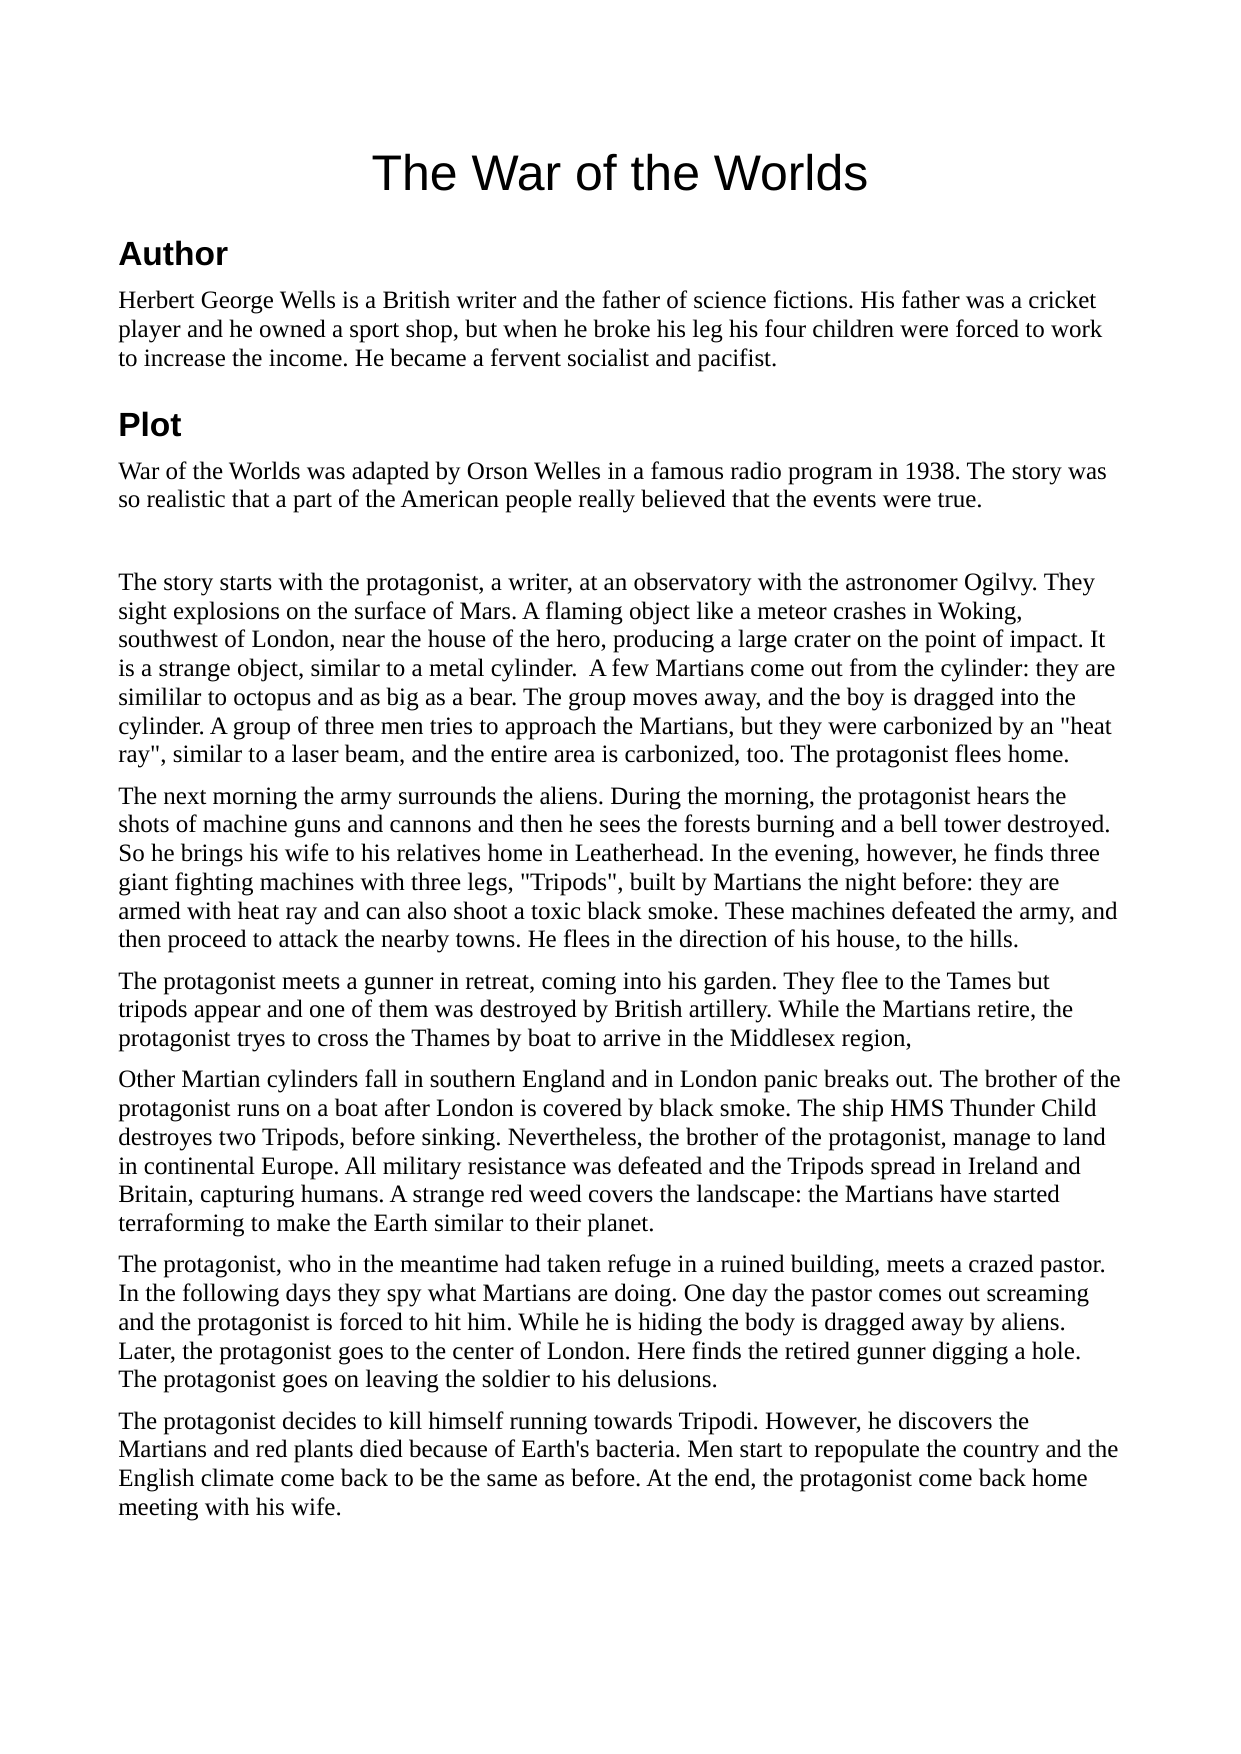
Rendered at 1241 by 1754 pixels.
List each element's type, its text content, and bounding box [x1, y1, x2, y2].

text Herbert George Wells is a British writer and the father of science fictions. His father was a cricket player and he owned a sport shop, but when he broke his leg his four children were forced to work to increase the income. He became a fervent socialist and pacifist. [118, 285, 1122, 371]
text Other Martian cylinders fall in southern England and in London panic breaks out. The brother of the protagonist runs on a boat after London is covered by black smoke. The ship HMS Thunder Child destroyes two Tripods, before sinking. Nevertheless, the brother of the protagonist, manage to land in continental Europe. All military resistance was defeated and the Tripods spread in Ireland and Britain, capturing humans. A strange red weed covers the landscape: the Martians have started terraforming to make the Earth similar to their planet. [118, 1064, 1122, 1237]
text The protagonist, who in the meantime had taken refuge in a ruined building, meets a crazed pastor. In the following days they spy what Martians are doing. One day the pastor comes out screaming and the protagonist is forced to hit him. While he is hiding the body is dragged away by aliens. Later, the protagonist goes to the center of London. Here finds the retired gunner digging a hole. The protagonist goes on leaving the soldier to his delusions. [118, 1249, 1122, 1393]
text The protagonist decides to kill himself running towards Tripodi. However, he discovers the Martians and red plants died because of Earth's bacteria. Men start to repopulate the country and the English climate come back to be the same as before. At the end, the protagonist come back home meeting with his wife. [118, 1406, 1122, 1521]
text War of the Worlds was adapted by Orson Welles in a famous radio program in 1938. The story was so realistic that a part of the American people really believed that the events were true. [118, 456, 1122, 513]
subtitle The War of the Worlds [118, 143, 1122, 201]
text The protagonist meets a gunner in retreat, coming into his garden. They flee to the Tames but tripods appear and one of them was destroyed by British artillery. While the Martians retire, the protagonist tryes to cross the Thames by boat to arrive in the Middlesex region, [118, 966, 1122, 1052]
text The story starts with the protagonist, a writer, at an observatory with the astronomer Ogilvy. They sight explosions on the surface of Mars. A flaming object like a meteor crashes in Woking, southwest of London, near the house of the hero, producing a large crater on the point of impact. It is a strange object, similar to a metal cylinder. A few Martians come out from the cylinder: they are simililar to octopus and as big as a bear. The group moves away, and the boy is dragged into the cylinder. A group of three men tries to approach the Martians, but they were carbonized by an "heat ray", similar to a laser beam, and the entire area is carbonized, too. The protagonist flees home. [118, 567, 1122, 768]
subtitle Plot [118, 405, 1122, 443]
subtitle Author [118, 234, 1122, 273]
text The next morning the army surrounds the aliens. During the morning, the protagonist hears the shots of machine guns and cannons and then he sees the forests burning and a bell tower destroyed. So he brings his wife to his relatives home in Leatherhead. In the evening, however, he finds three giant fighting machines with three legs, "Tripods", built by Martians the night before: they are armed with heat ray and can also shoot a toxic black smoke. These machines defeated the army, and then proceed to attack the nearby towns. He flees in the direction of his house, to the hills. [118, 781, 1122, 953]
